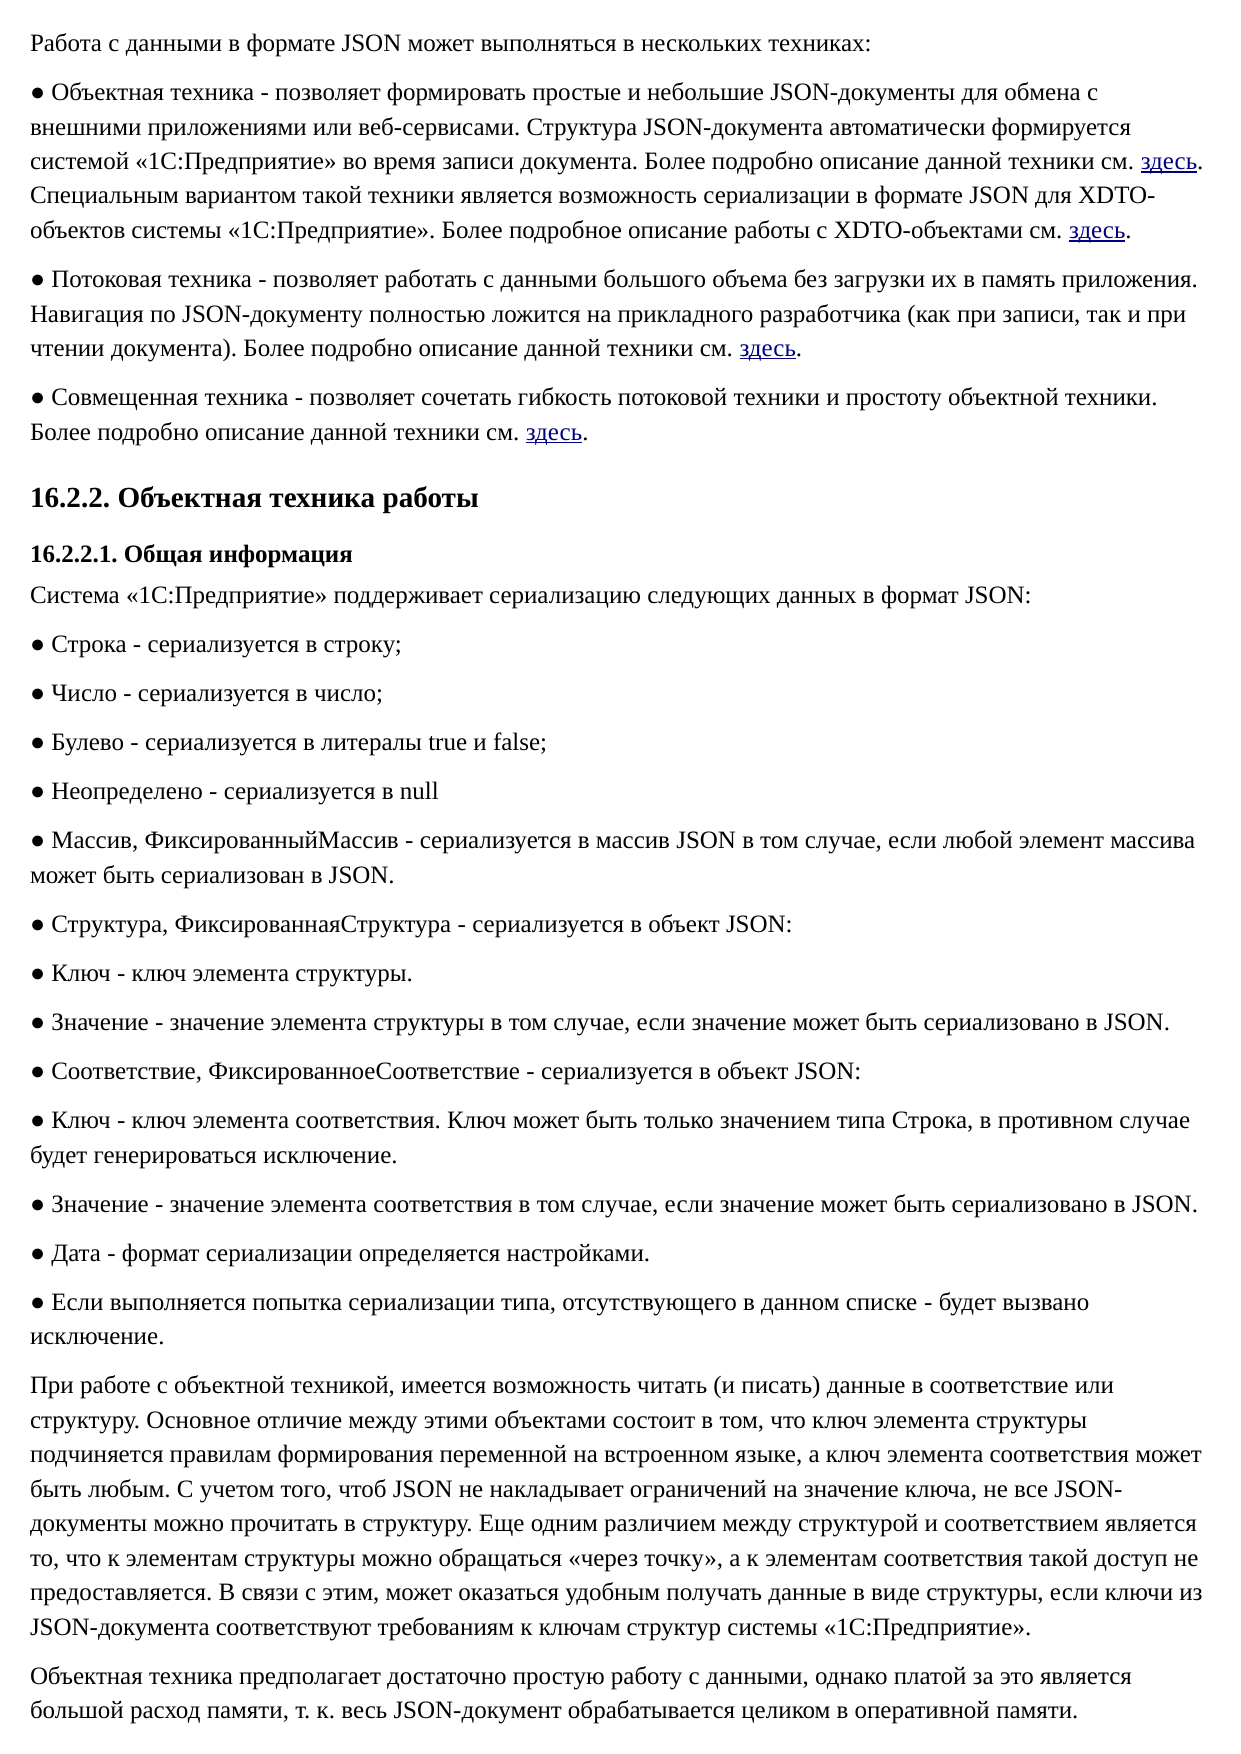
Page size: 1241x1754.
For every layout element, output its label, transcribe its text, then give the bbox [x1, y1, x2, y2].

text ● Булево ‑ сериализуется в литералы true и false; [30, 727, 1211, 756]
text ● Если выполняется попытка сериализации типа, отсутствующего в данном списке ‑ будет вызвано исключение. [30, 1287, 1211, 1350]
text Объектная техника предполагает достаточно простую работу с данными, однако платой за это является большой расход памяти, т. к. весь JSON-документ обрабатывается целиком в оперативной памяти. [30, 1661, 1211, 1724]
subtitle 16.2.2.1. Общая информация [30, 539, 1211, 568]
text ● Ключ ‑ ключ элемента структуры. [30, 958, 1211, 987]
text Работа с данными в формате JSON может выполняться в нескольких техниках: [30, 28, 1211, 57]
text ● Потоковая техника ‑ позволяет работать с данными большого объема без загрузки их в память приложения. Навигация по JSON-документу полностью ложится на прикладного разработчика (как при записи, так и при чтении документа). Более подробно описание данной техники см. здесь. [30, 264, 1211, 362]
text ● Число ‑ сериализуется в число; [30, 678, 1211, 707]
text ● Неопределено ‑ сериализуется в null [30, 776, 1211, 805]
text ● Совмещенная техника ‑ позволяет сочетать гибкость потоковой техники и простоту объектной техники. Более подробно описание данной техники см. здесь. [30, 382, 1211, 445]
text ● Структура, ФиксированнаяСтруктура ‑ сериализуется в объект JSON: [30, 909, 1211, 938]
text ● Ключ ‑ ключ элемента соответствия. Ключ может быть только значением типа Строка, в противном случае будет генерироваться исключение. [30, 1105, 1211, 1168]
text При работе с объектной техникой, имеется возможность читать (и писать) данные в соответствие или структуру. Основное отличие между этими объектами состоит в том, что ключ элемента структуры подчиняется правилам формирования переменной на встроенном языке, а ключ элемента соответствия может быть любым. С учетом того, чтоб JSON не накладывает ограничений на значение ключа, не все JSON-документы можно прочитать в структуру. Еще одним различием между структурой и соответствием является то, что к элементам структуры можно обращаться «через точку», а к элементам соответствия такой доступ не предоставляется. В связи с этим, может оказаться удобным получать данные в виде структуры, если ключи из JSON-документа соответствуют требованиям к ключам структур системы «1С:Предприятие». [30, 1370, 1211, 1641]
text ● Массив, ФиксированныйМассив ‑ сериализуется в массив JSON в том случае, если любой элемент массива может быть сериализован в JSON. [30, 825, 1211, 889]
text ● Дата ‑ формат сериализации определяется настройками. [30, 1238, 1211, 1267]
text ● Соответствие, ФиксированноеСоответствие ‑ сериализуется в объект JSON: [30, 1056, 1211, 1085]
text ● Строка ‑ сериализуется в строку; [30, 629, 1211, 658]
text ● Значение ‑ значение элемента соответствия в том случае, если значение может быть сериализовано в JSON. [30, 1189, 1211, 1217]
text ● Значение ‑ значение элемента структуры в том случае, если значение может быть сериализовано в JSON. [30, 1007, 1211, 1036]
text Система «1С:Предприятие» поддерживает сериализацию следующих данных в формат JSON: [30, 580, 1211, 609]
subtitle 16.2.2. Объектная техника работы [30, 480, 1211, 514]
text ● Объектная техника ‑ позволяет формировать простые и небольшие JSON-документы для обмена с внешними приложениями или веб-сервисами. Структура JSON-документа автоматически формируется системой «1С:Предприятие» во время записи документа. Более подробно описание данной техники см. здесь. Специальным вариантом такой техники является возможность сериализации в формате JSON для XDTO-объектов системы «1С:Предприятие». Более подробное описание работы с XDTO-объектами см. здесь. [30, 77, 1211, 244]
